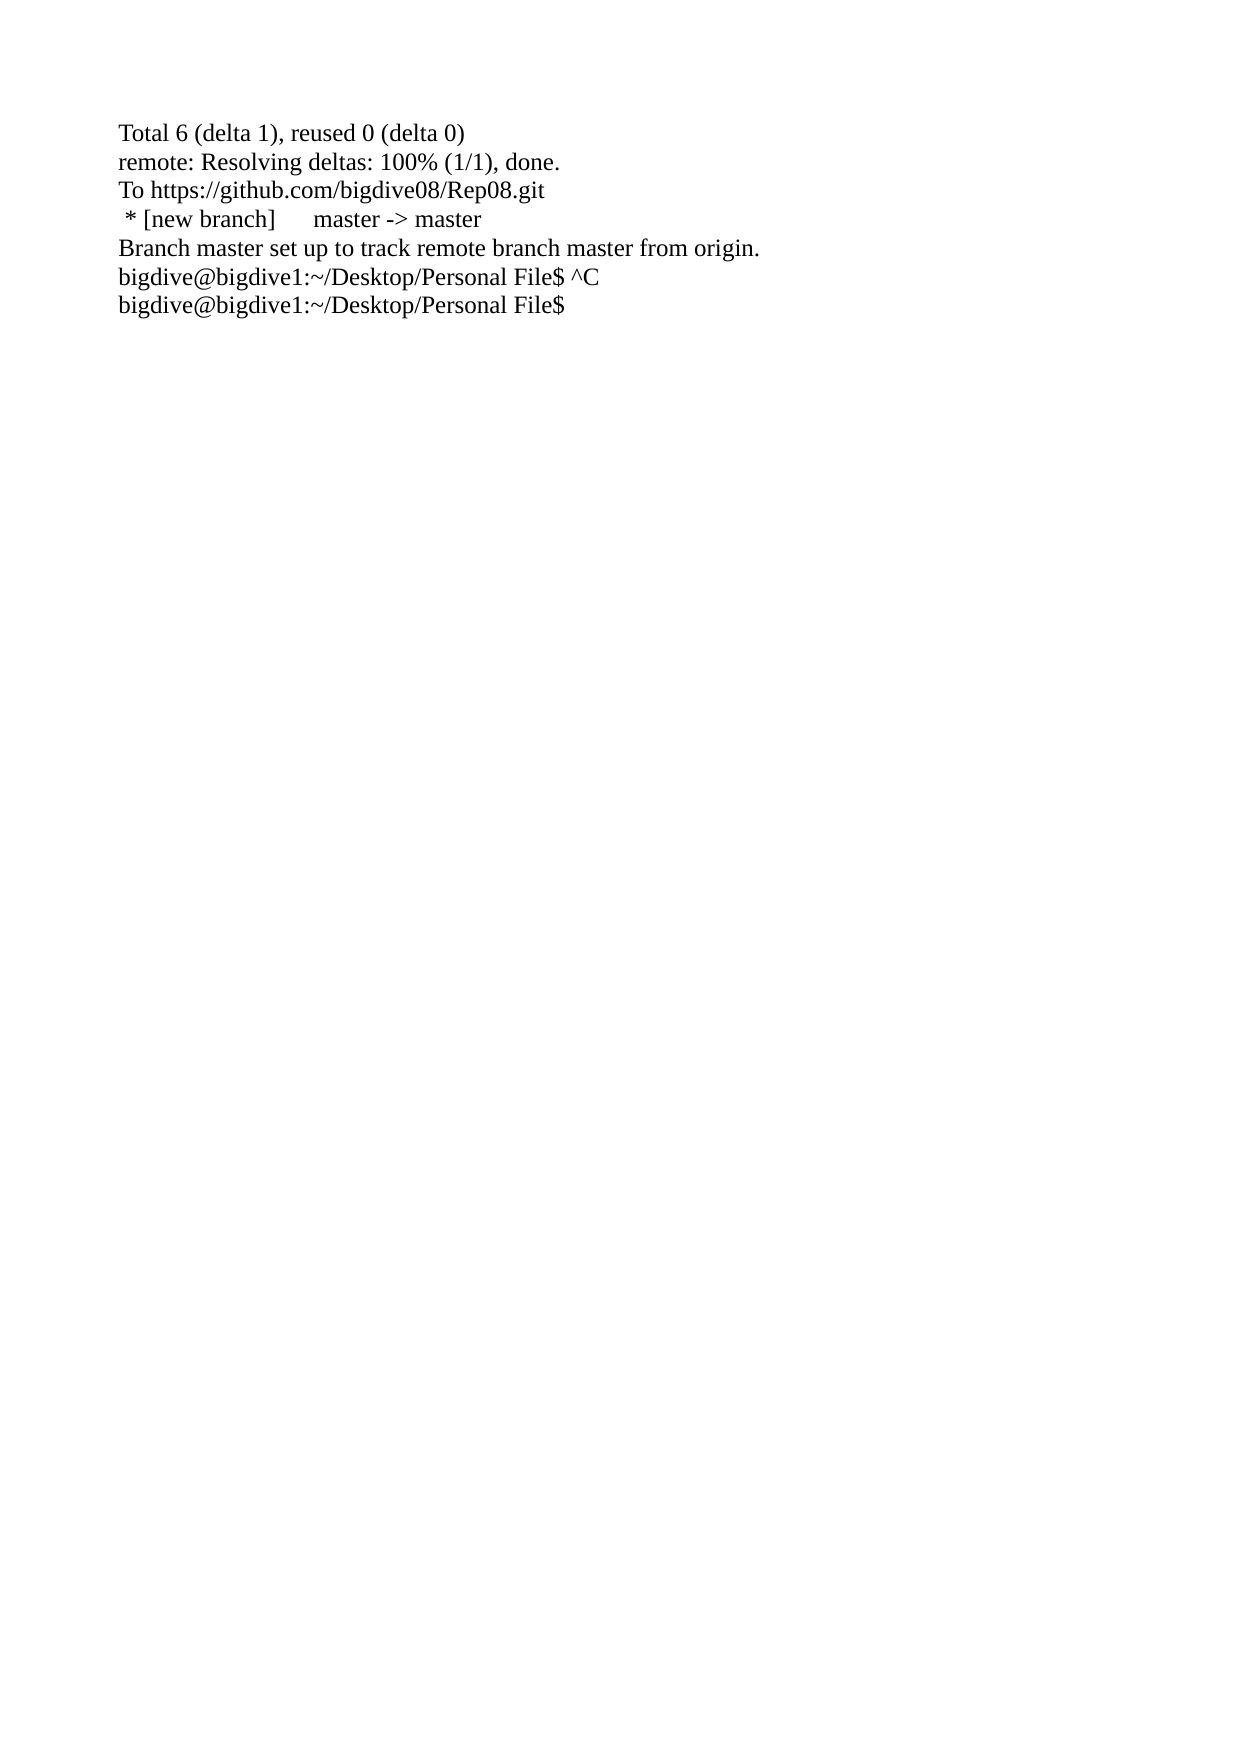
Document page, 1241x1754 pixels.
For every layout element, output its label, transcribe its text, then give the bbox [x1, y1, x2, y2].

text bigdive@bigdive1:~/Desktop/Personal File$ ^C [118, 262, 1122, 291]
text To https://github.com/bigdive08/Rep08.git [118, 176, 1122, 204]
text * [new branch] master -> master [118, 204, 1122, 233]
text Total 6 (delta 1), reused 0 (delta 0) [118, 118, 1122, 147]
text remote: Resolving deltas: 100% (1/1), done. [118, 147, 1122, 176]
text bigdive@bigdive1:~/Desktop/Personal File$ [118, 291, 1122, 319]
text Branch master set up to track remote branch master from origin. [118, 233, 1122, 262]
